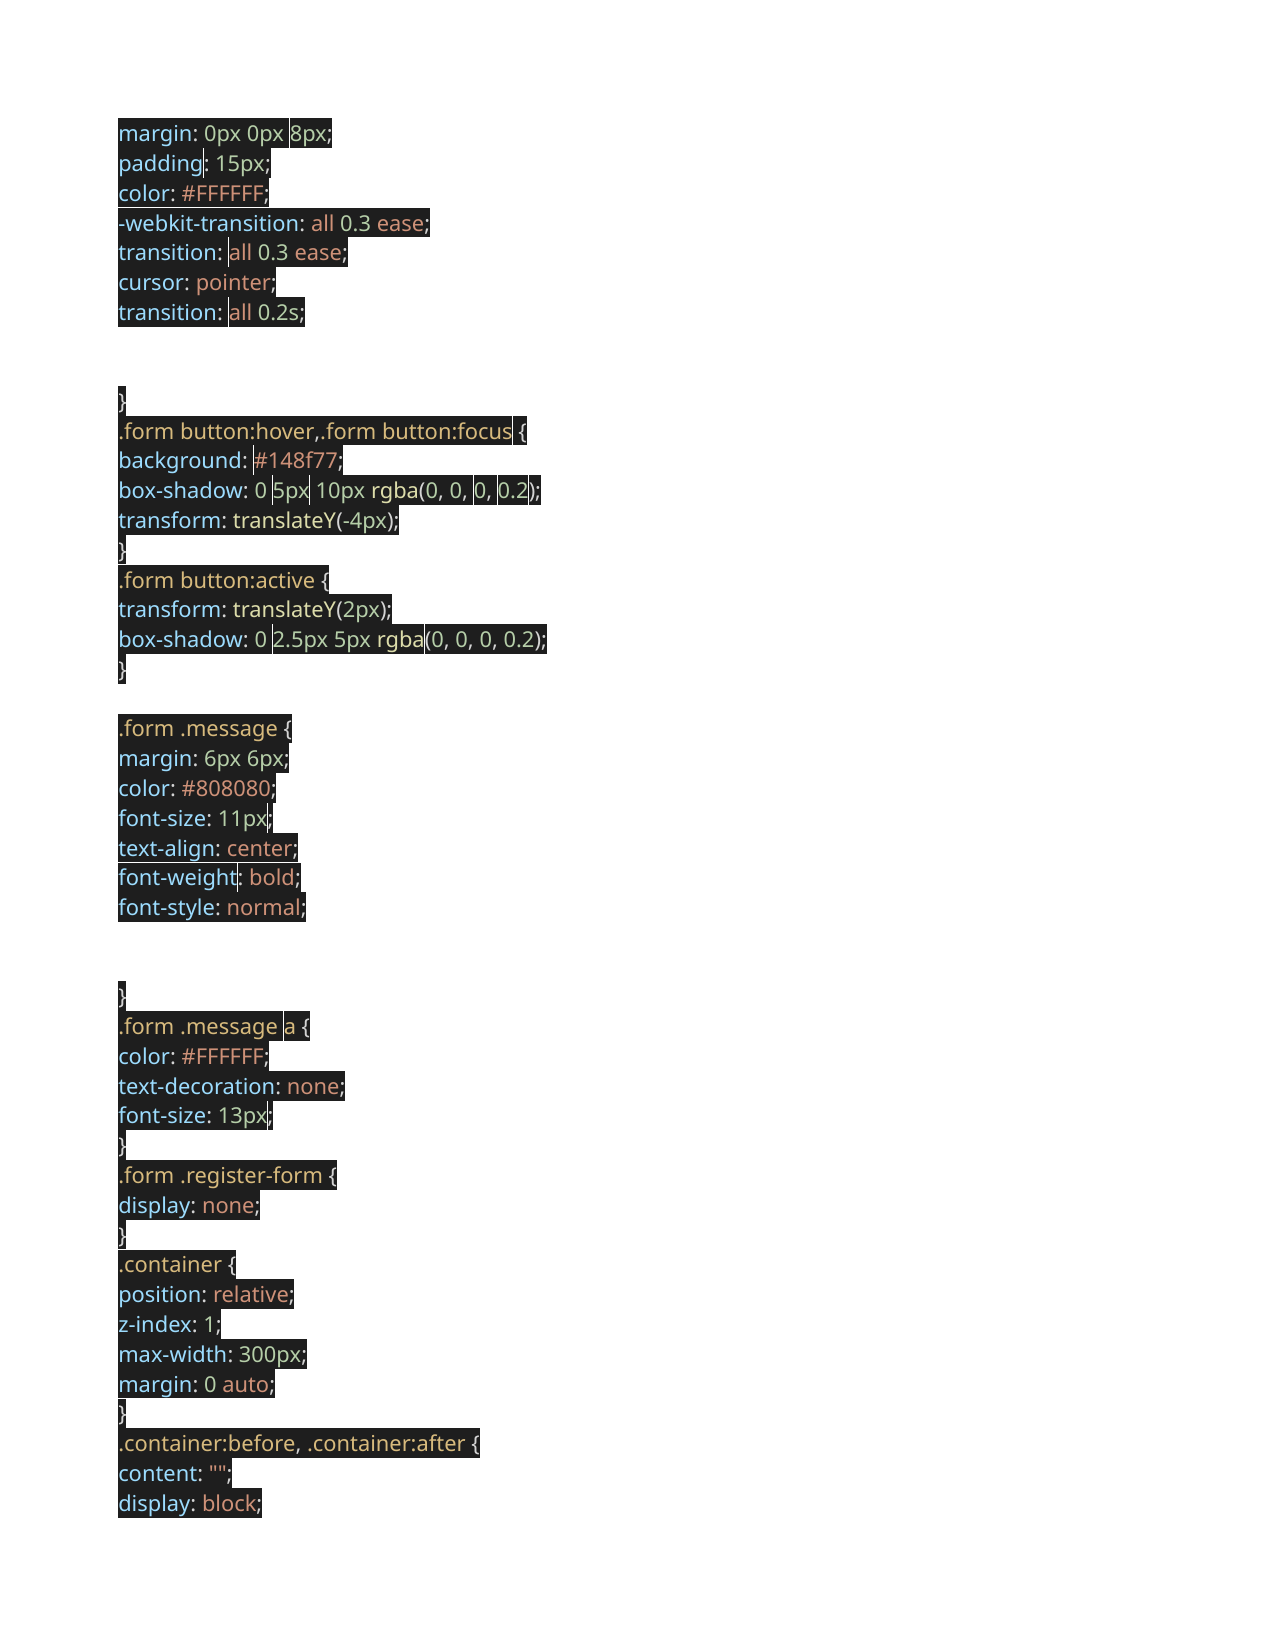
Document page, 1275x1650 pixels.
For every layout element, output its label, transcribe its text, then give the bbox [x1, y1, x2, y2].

text .form .message a { [118, 1011, 1157, 1041]
text margin: 0px 0px 8px; [118, 118, 1157, 148]
text transform: translateY(2px); [118, 594, 1157, 624]
text } [118, 981, 1157, 1011]
text .form button:active { [118, 564, 1157, 594]
text font-size: 13px; [118, 1101, 1157, 1130]
text .form .message { [118, 713, 1157, 743]
text transition: all 0.2s; [118, 297, 1157, 327]
text } [118, 535, 1157, 564]
text font-size: 11px; [118, 803, 1157, 833]
text padding: 15px; [118, 148, 1157, 178]
text position: relative; [118, 1279, 1157, 1309]
text .form button:hover,.form button:focus { [118, 416, 1157, 445]
text margin: 0 auto; [118, 1369, 1157, 1398]
text color: #808080; [118, 773, 1157, 803]
text .container { [118, 1249, 1157, 1279]
text transform: translateY(-4px); [118, 505, 1157, 535]
text .form .register-form { [118, 1160, 1157, 1190]
text transition: all 0.3 ease; [118, 237, 1157, 267]
text max-width: 300px; [118, 1339, 1157, 1369]
text text-decoration: none; [118, 1071, 1157, 1101]
text color: #FFFFFF; [118, 178, 1157, 207]
text font-style: normal; [118, 892, 1157, 922]
text -webkit-transition: all 0.3 ease; [118, 207, 1157, 237]
text font-weight: bold; [118, 862, 1157, 892]
text box-shadow: 0 2.5px 5px rgba(0, 0, 0, 0.2); [118, 624, 1157, 654]
text color: #FFFFFF; [118, 1041, 1157, 1071]
text } [118, 386, 1157, 416]
text margin: 6px 6px; [118, 743, 1157, 773]
text .container:before, .container:after { [118, 1428, 1157, 1458]
text display: block; [118, 1488, 1157, 1518]
text content: ""; [118, 1458, 1157, 1488]
text } [118, 654, 1157, 684]
text z-index: 1; [118, 1309, 1157, 1339]
text background: #148f77; [118, 445, 1157, 475]
text text-align: center; [118, 833, 1157, 862]
text display: none; [118, 1190, 1157, 1220]
text box-shadow: 0 5px 10px rgba(0, 0, 0, 0.2); [118, 475, 1157, 505]
text } [118, 1220, 1157, 1249]
text } [118, 1398, 1157, 1428]
text cursor: pointer; [118, 267, 1157, 297]
text } [118, 1130, 1157, 1160]
